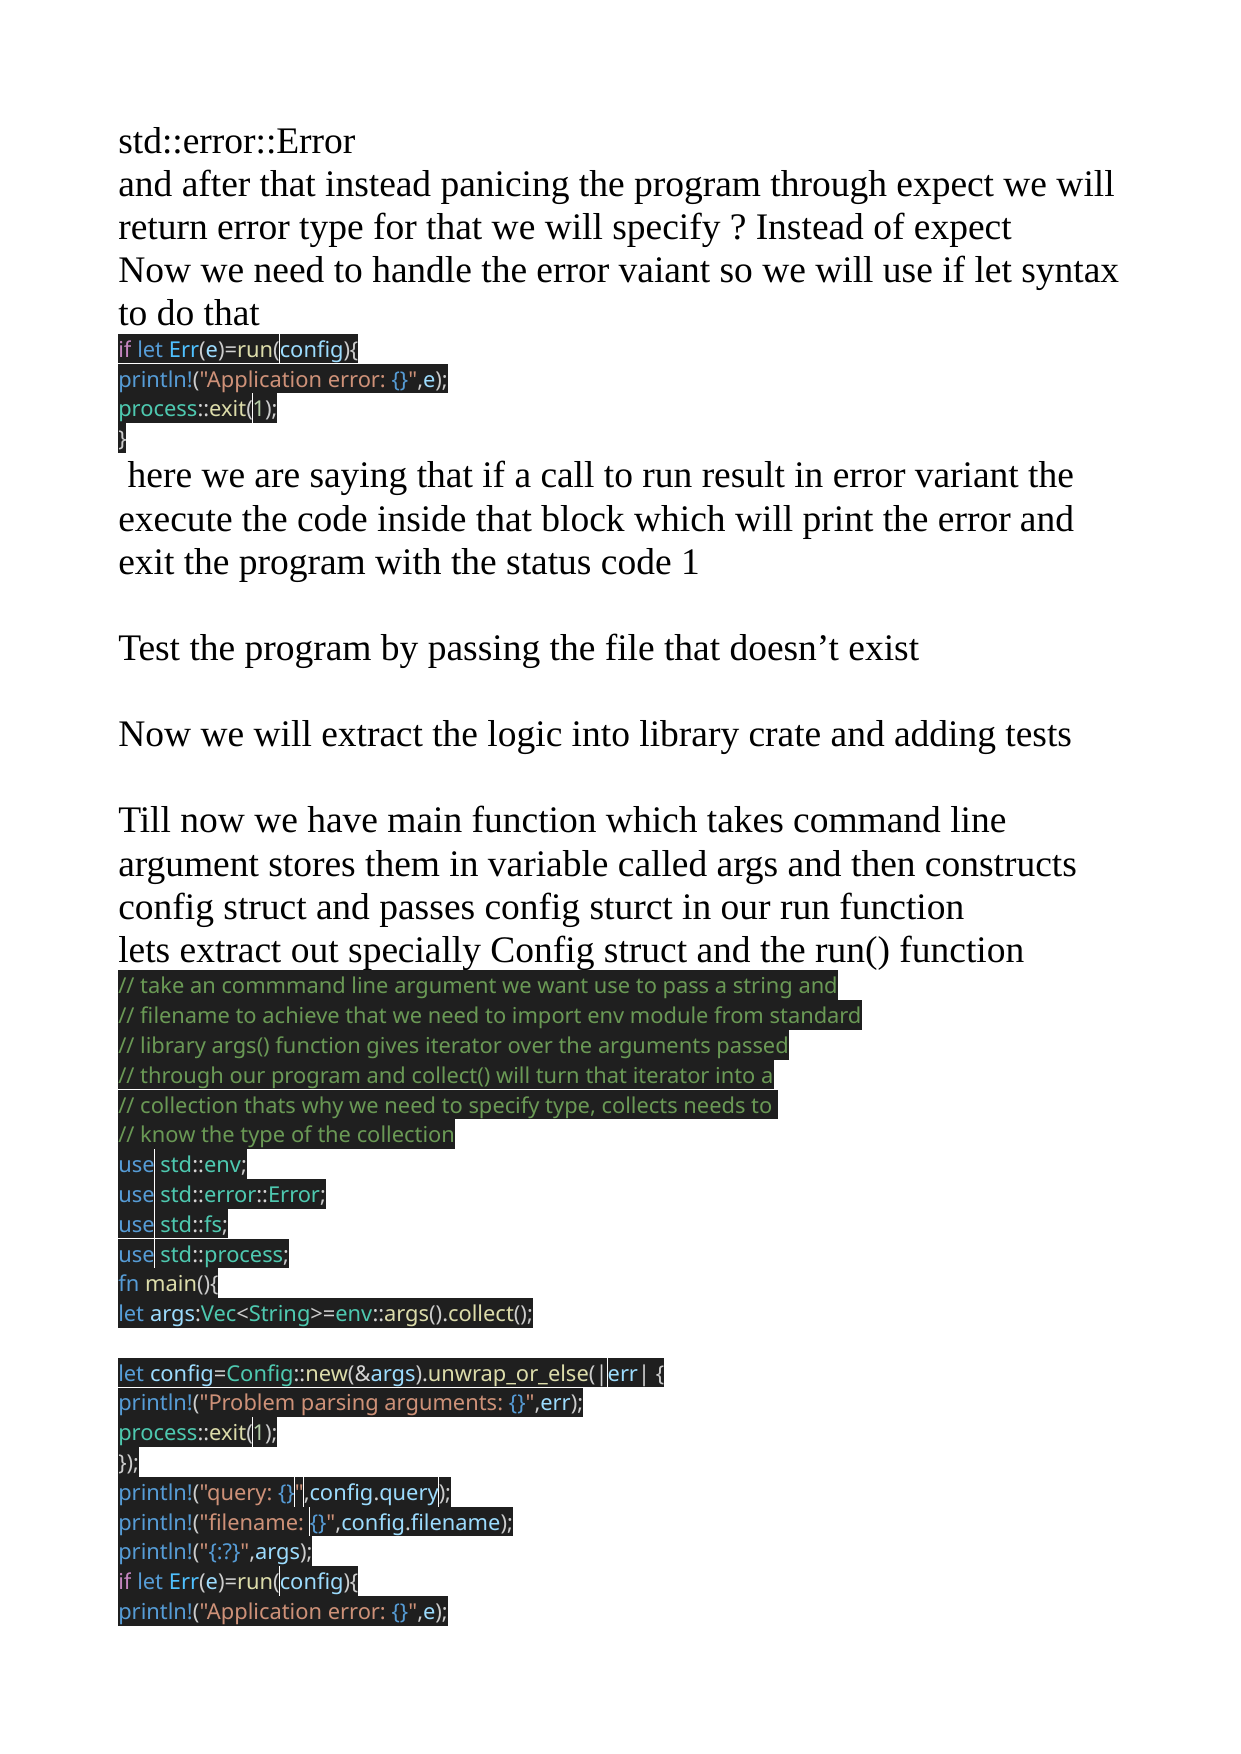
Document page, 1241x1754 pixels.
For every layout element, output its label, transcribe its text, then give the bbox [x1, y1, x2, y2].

text // know the type of the collection [118, 1119, 1122, 1149]
text use std::process; [118, 1238, 1122, 1268]
text if let Err(e)=run(config){ [118, 334, 1122, 363]
text Now we need to handle the error vaiant so we will use if let syntax to do that [118, 247, 1122, 334]
text } [118, 423, 1122, 453]
text let args:Vec<String>=env::args().collect(); [118, 1298, 1122, 1328]
text println!("query: {}",config.query); [118, 1477, 1122, 1507]
text Now we will extract the logic into library crate and adding tests [118, 712, 1122, 755]
text let config=Config::new(&args).unwrap_or_else(|err| { [118, 1358, 1122, 1387]
text process::exit(1); [118, 1417, 1122, 1447]
text and after that instead panicing the program through expect we will return error type for that we will specify ? Instead of expect [118, 161, 1122, 247]
text Test the program by passing the file that doesn’t exist [118, 625, 1122, 668]
text // collection thats why we need to specify type, collects needs to [118, 1089, 1122, 1119]
text // take an commmand line argument we want use to pass a string and [118, 970, 1122, 1000]
text use std::env; [118, 1149, 1122, 1179]
text println!("Application error: {}",e); [118, 1596, 1122, 1626]
text std::error::Error [118, 118, 1122, 161]
text fn main(){ [118, 1268, 1122, 1298]
text }); [118, 1447, 1122, 1477]
text // library args() function gives iterator over the arguments passed [118, 1030, 1122, 1060]
text println!("Problem parsing arguments: {}",err); [118, 1387, 1122, 1417]
text println!("{:?}",args); [118, 1536, 1122, 1566]
text use std::fs; [118, 1209, 1122, 1238]
text lets extract out specially Config struct and the run() function [118, 927, 1122, 970]
text use std::error::Error; [118, 1179, 1122, 1209]
text if let Err(e)=run(config){ [118, 1566, 1122, 1596]
text // through our program and collect() will turn that iterator into a [118, 1060, 1122, 1089]
text Till now we have main function which takes command line argument stores them in variable called args and then constructs config struct and passes config sturct in our run function [118, 798, 1122, 927]
text println!("Application error: {}",e); [118, 363, 1122, 393]
text println!("filename: {}",config.filename); [118, 1507, 1122, 1536]
text here we are saying that if a call to run result in error variant the execute the code inside that block which will print the error and exit the program with the status code 1 [118, 453, 1122, 582]
text // filename to achieve that we need to import env module from standard [118, 1000, 1122, 1030]
text process::exit(1); [118, 393, 1122, 423]
